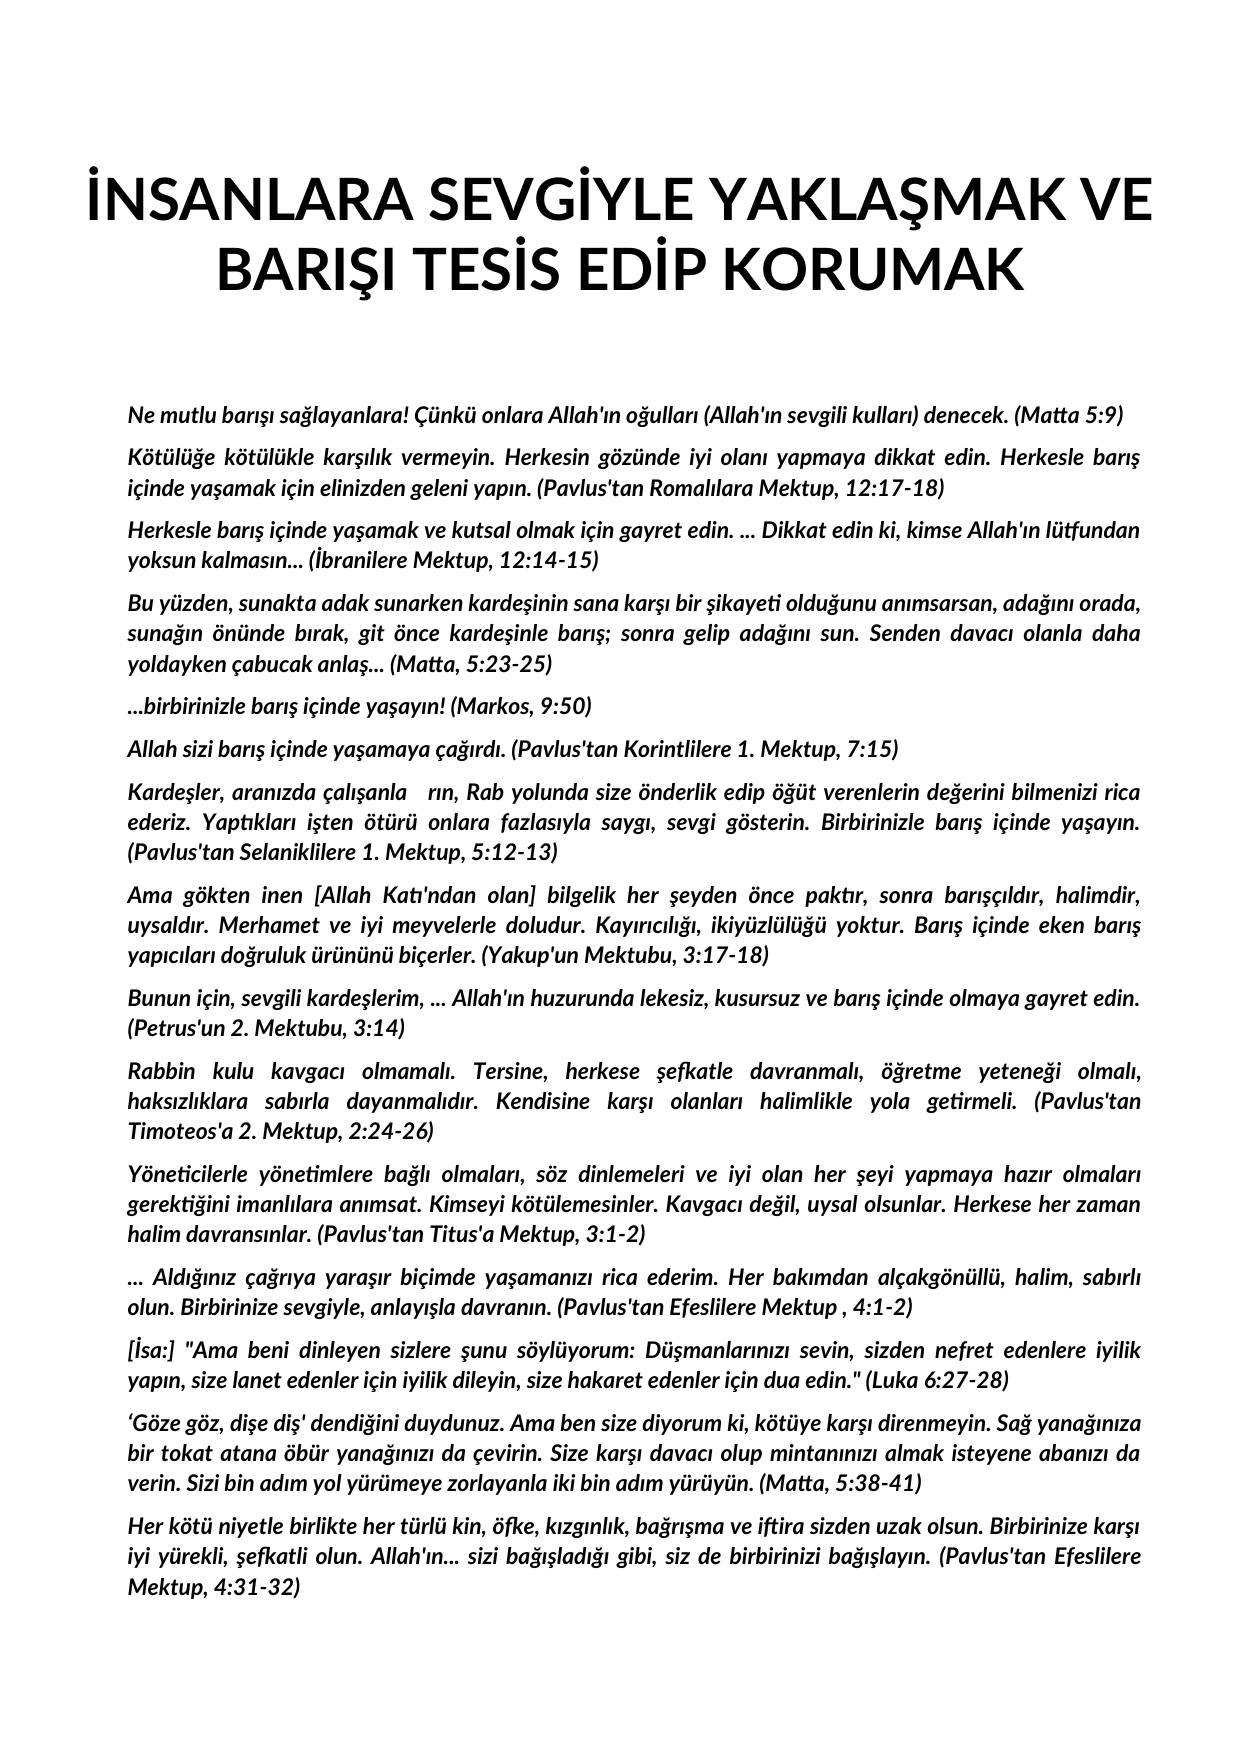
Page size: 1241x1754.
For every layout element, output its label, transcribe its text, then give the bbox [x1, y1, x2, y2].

text ...birbirinizle barış içinde yaşayın! (Markos, 9:50) [127, 692, 1143, 719]
text Kardeşler, aranızda çalışanla rın, Rab yolunda size önderlik edip öğüt verenlerin değerini bilmenizi rica ederiz. Yaptıkları işten ötürü onlara fazlasıyla saygı, sevgi gösterin. Birbirinizle barış içinde yaşayın. (Pavlus'tan Selaniklilere 1. Mektup, 5:12-13) [127, 777, 1143, 865]
text Allah sizi barış içinde yaşamaya çağırdı. (Pavlus'tan Korintlilere 1. Mektup, 7:15) [127, 735, 1143, 762]
text Herkesle barış içinde yaşamak ve kutsal olmak için gayret edin. ... Dikkat edin ki, kimse Allah'ın lütfundan yoksun kalmasın... (İbranilere Mektup, 12:14-15) [127, 516, 1143, 574]
text Bu yüzden, sunakta adak sunarken kardeşinin sana karşı bir şikayeti olduğunu anımsarsan, adağını orada, sunağın önünde bırak, git önce kardeşinle barış; sonra gelip adağını sun. Senden davacı olanla daha yoldayken çabucak anlaş... (Matta, 5:23-25) [127, 589, 1143, 677]
text ‘Göze göz, dişe diş' dendiğini duydunuz. Ama ben size diyorum ki, kötüye karşı direnmeyin. Sağ yanağınıza bir tokat atana öbür yanağınızı da çevirin. Size karşı davacı olup mintanınızı almak isteyene abanızı da verin. Sizi bin adım yol yürümeye zorlayanla iki bin adım yürüyün. (Matta, 5:38-41) [127, 1409, 1143, 1497]
text Bunun için, sevgili kardeşlerim, ... Allah'ın huzurunda lekesiz, kusursuz ve barış içinde olmaya gayret edin. (Petrus'un 2. Mektubu, 3:14) [127, 984, 1143, 1041]
subtitle İNSANLARA SEVGİYLE YAKLAŞMAK VE BARIŞI TESİS EDİP KORUMAK [75, 162, 1165, 302]
text Her kötü niyetle birlikte her türlü kin, öfke, kızgınlık, bağrışma ve iftira sizden uzak olsun. Birbirinize karşı iyi yürekli, şefkatli olun. Allah'ın... sizi bağışladığı gibi, siz de birbirinizi bağışlayın. (Pavlus'tan Efeslilere Mektup, 4:31-32) [127, 1512, 1143, 1600]
text Kötülüğe kötülükle karşılık vermeyin. Herkesin gözünde iyi olanı yapmaya dikkat edin. Herkesle barış içinde yaşamak için elinizden geleni yapın. (Pavlus'tan Romalılara Mektup, 12:17-18) [127, 443, 1143, 501]
text Rabbin kulu kavgacı olmamalı. Tersine, herkese şefkatle davranmalı, öğretme yeteneği olmalı, haksızlıklara sabırla dayanmalıdır. Kendisine karşı olanları halimlikle yola getirmeli. (Pavlus'tan Timoteos'a 2. Mektup, 2:24-26) [127, 1057, 1143, 1144]
text Yöneticilerle yönetimlere bağlı olmaları, söz dinlemeleri ve iyi olan her şeyi yapmaya hazır olmaları gerektiğini imanlılara anımsat. Kimseyi kötülemesinler. Kavgacı değil, uysal olsunlar. Herkese her zaman halim davransınlar. (Pavlus'tan Titus'a Mektup, 3:1-2) [127, 1160, 1143, 1248]
text ... Aldığınız çağrıya yaraşır biçimde yaşamanızı rica ederim. Her bakımdan alçakgönüllü, halim, sabırlı olun. Birbirinize sevgiyle, anlayışla davranın. (Pavlus'tan Efeslilere Mektup , 4:1-2) [127, 1263, 1143, 1321]
text [İsa:] "Ama beni dinleyen sizlere şunu söylüyorum: Düşmanlarınızı sevin, sizden nefret edenlere iyilik yapın, size lanet edenler için iyilik dileyin, size hakaret edenler için dua edin." (Luka 6:27-28) [127, 1336, 1143, 1393]
text Ne mutlu barışı sağlayanlara! Çünkü onlara Allah'ın oğulları (Allah'ın sevgili kulları) denecek. (Matta 5:9) [127, 400, 1143, 428]
text Ama gökten inen [Allah Katı'ndan olan] bilgelik her şeyden önce paktır, sonra barışçıldır, halimdir, uysaldır. Merhamet ve iyi meyvelerle doludur. Kayırıcılığı, ikiyüzlülüğü yoktur. Barış içinde eken barış yapıcıları doğruluk ürününü biçerler. (Yakup'un Mektubu, 3:17-18) [127, 881, 1143, 968]
